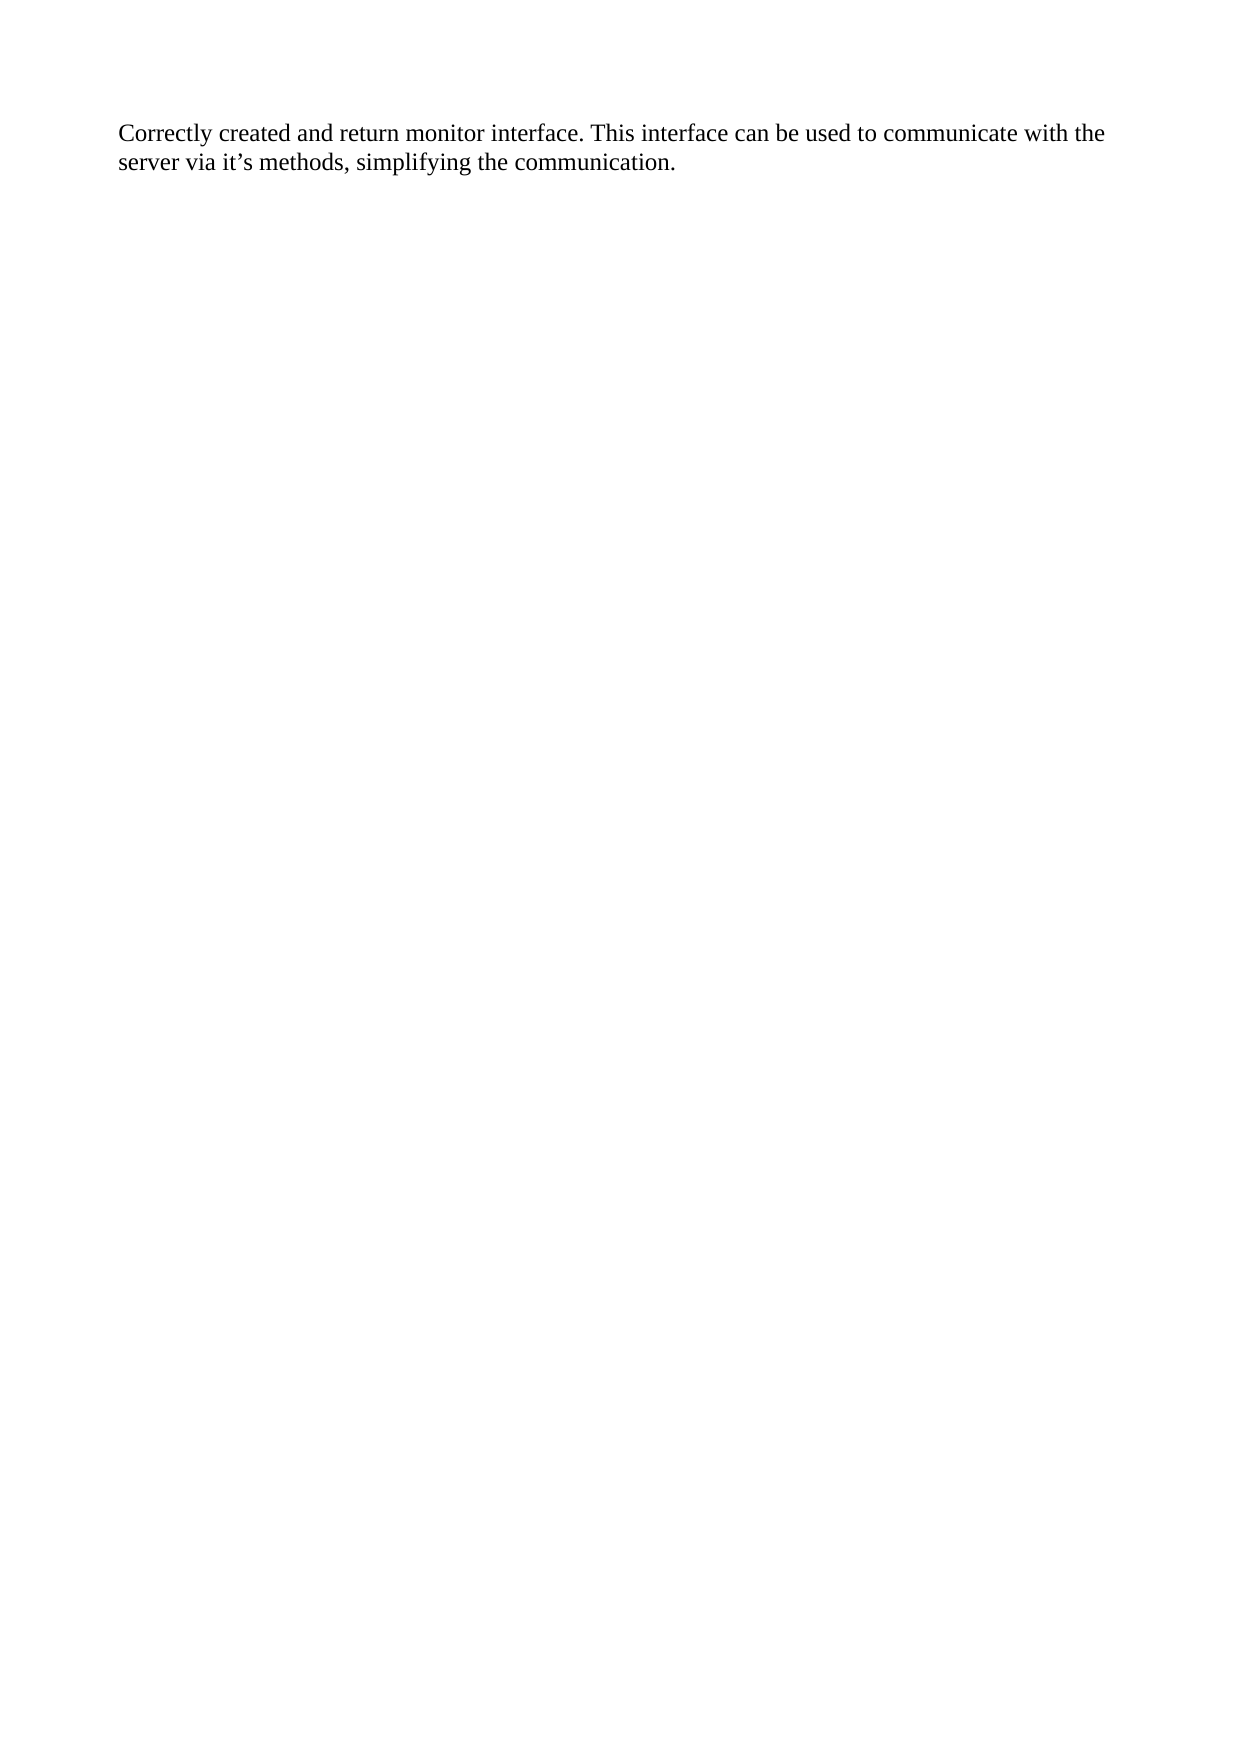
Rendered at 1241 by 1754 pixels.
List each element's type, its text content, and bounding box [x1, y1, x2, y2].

text Correctly created and return monitor interface. This interface can be used to communicate with the server via it’s methods, simplifying the communication. [118, 118, 1122, 176]
